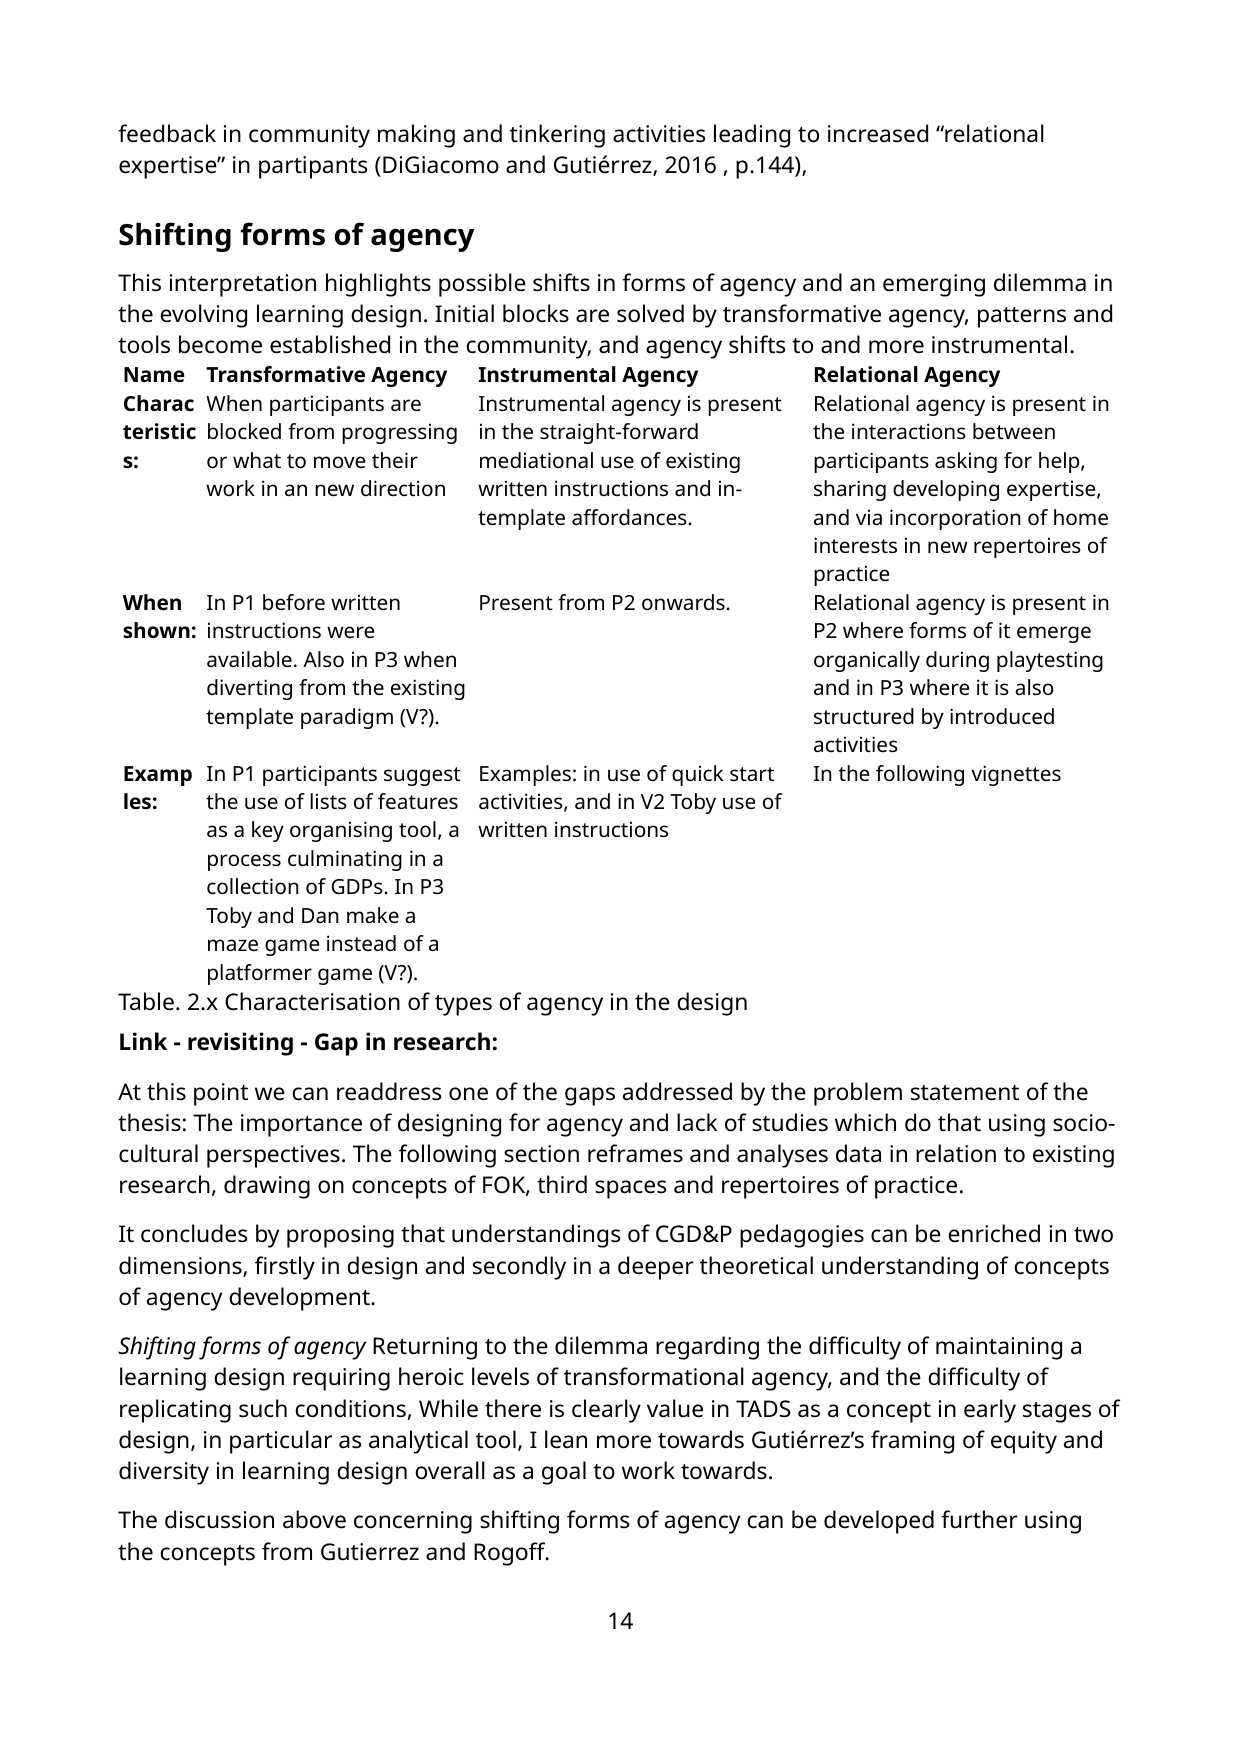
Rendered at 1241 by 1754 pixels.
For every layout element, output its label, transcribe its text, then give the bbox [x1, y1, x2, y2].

table_header Instrumental Agency [474, 361, 808, 389]
table_cell When participants are blocked from progressing or what to move their work in an new direction [202, 389, 474, 588]
table_cell Examples: [118, 759, 202, 986]
text At this point we can readdress one of the gaps addressed by the problem statement of the thesis: The importance of designing for agency and lack of studies which do that using socio-cultural perspectives. The following section reframes and analyses data in relation to existing research, drawing on concepts of FOK, third spaces and repertoires of practice. [118, 1076, 1122, 1201]
subtitle Shifting forms of agency [118, 214, 1122, 254]
table_header Relational Agency [808, 361, 1122, 389]
table_header Name [118, 361, 202, 389]
text Table. 2.x Characterisation of types of agency in the design [118, 986, 1122, 1017]
table_header Transformative Agency [202, 361, 474, 389]
text It concludes by proposing that understandings of CGD&P pedagogies can be enriched in two dimensions, firstly in design and secondly in a deeper theoretical understanding of concepts of agency development. [118, 1218, 1122, 1312]
table_cell In P1 before written instructions were available. Also in P3 when diverting from the existing template paradigm (V?). [202, 588, 474, 759]
text Shifting forms of agency Returning to the dilemma regarding the difficulty of maintaining a learning design requiring heroic levels of transformational agency, and the difficulty of replicating such conditions, While there is clearly value in TADS as a concept in early stages of design, in particular as analytical tool, I lean more towards Gutiérrez’s framing of equity and diversity in learning design overall as a goal to work towards. [118, 1330, 1122, 1486]
table_cell Instrumental agency is present in the straight-forward mediational use of existing written instructions and in-template affordances. [474, 389, 808, 588]
table_cell Relational agency is present in the interactions between participants asking for help, sharing developing expertise, and via incorporation of home interests in new repertoires of practice [808, 389, 1122, 588]
table_cell In the following vignettes [808, 759, 1122, 986]
table_cell Relational agency is present in P2 where forms of it emerge organically during playtesting and in P3 where it is also structured by introduced activities [808, 588, 1122, 759]
table_cell In P1 participants suggest the use of lists of features as a key organising tool, a process culminating in a collection of GDPs. In P3 Toby and Dan make a maze game instead of a platformer game (V?). [202, 759, 474, 986]
text The discussion above concerning shifting forms of agency can be developed further using the concepts from Gutierrez and Rogoff. [118, 1504, 1122, 1567]
text Link - revisiting - Gap in research: [118, 1026, 1122, 1058]
text This interpretation highlights possible shifts in forms of agency and an emerging dilemma in the evolving learning design. Initial blocks are solved by transformative agency, patterns and tools become established in the community, and agency shifts to and more instrumental. [118, 267, 1122, 361]
table_cell Characteristics: [118, 389, 202, 588]
table_cell When shown: [118, 588, 202, 759]
table_cell Examples: in use of quick start activities, and in V2 Toby use of written instructions [474, 759, 808, 986]
table_cell Present from P2 onwards. [474, 588, 808, 759]
text feedback in community making and tinkering activities leading to increased “relational expertise” in partipants (DiGiacomo and Gutiérrez, 2016 , p.144), [118, 118, 1122, 181]
